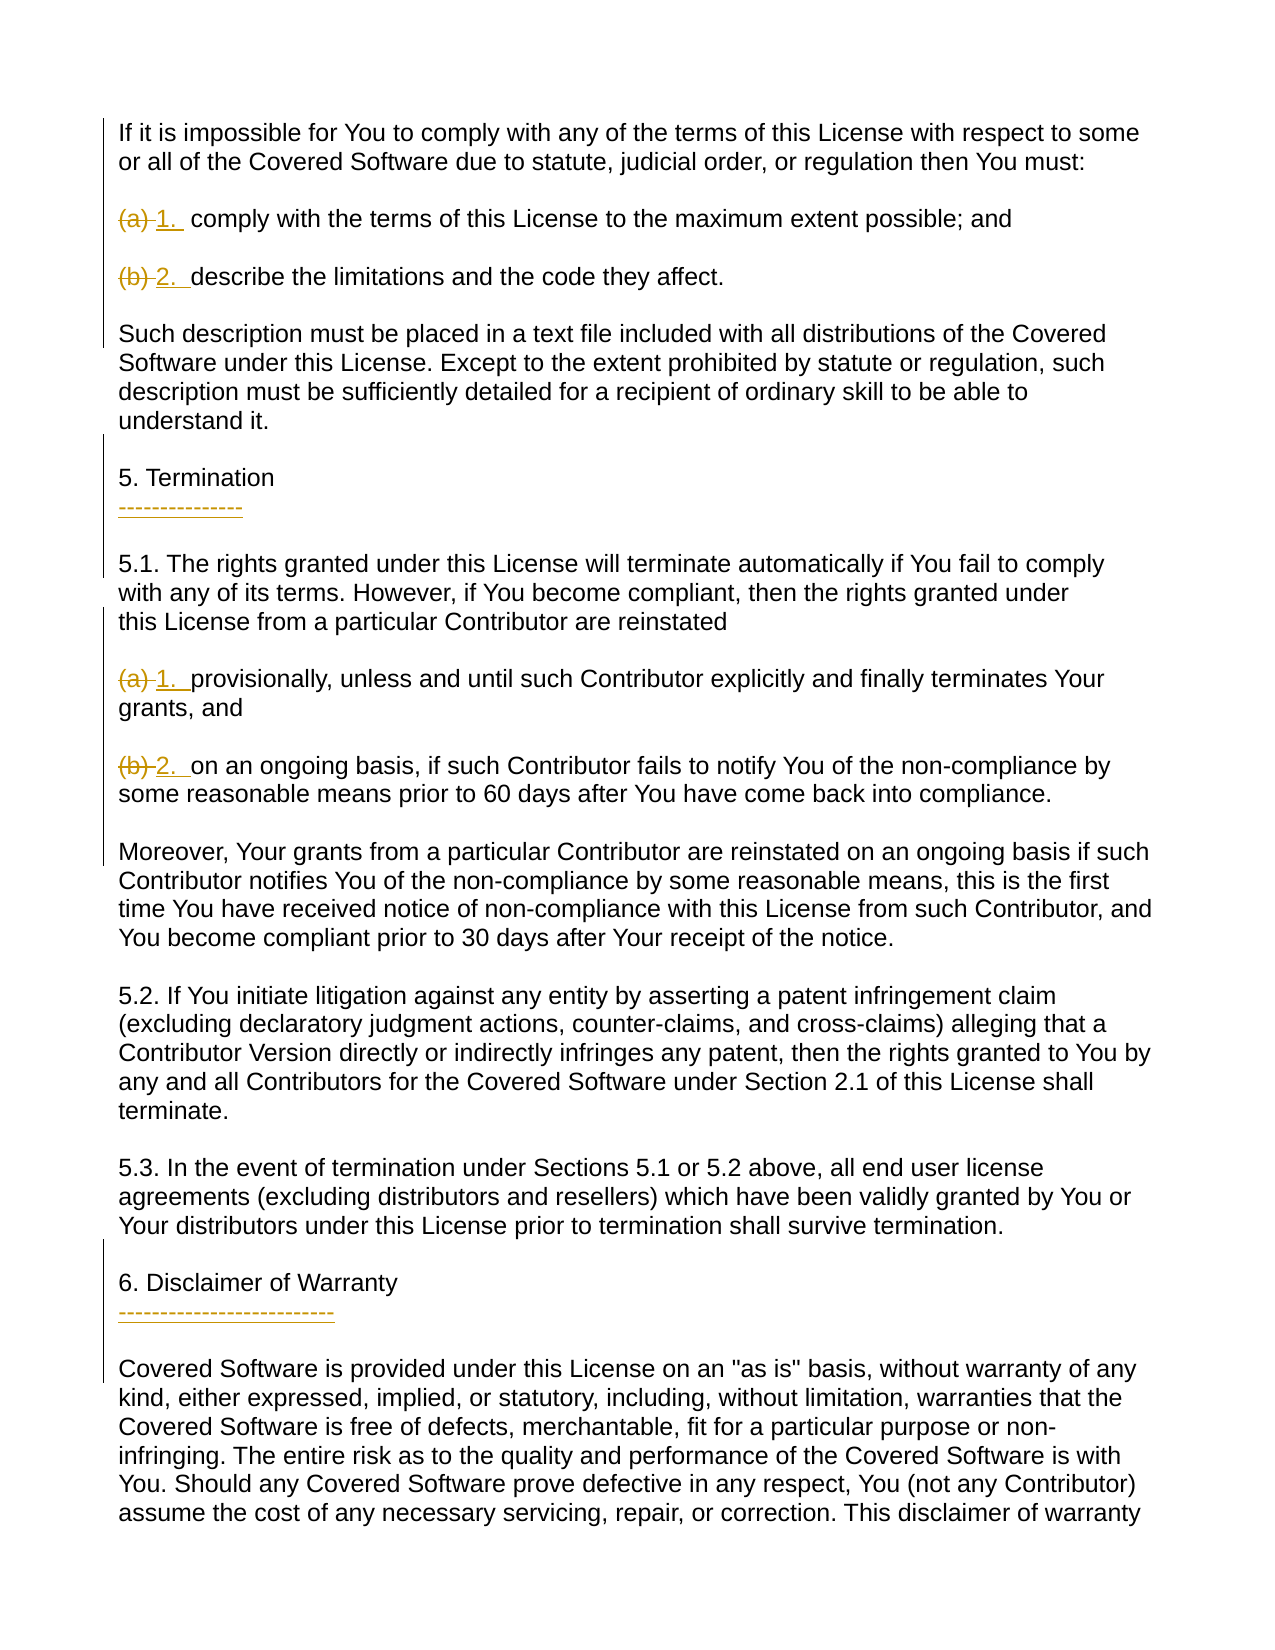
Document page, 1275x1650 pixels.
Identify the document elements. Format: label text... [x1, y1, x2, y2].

text --------------- [118, 492, 1157, 521]
text 6. Disclaimer of Warranty [118, 1268, 1157, 1297]
text this License from a particular Contributor are reinstated [118, 607, 1157, 636]
text Moreover, Your grants from a particular Contributor are reinstated on an ongoing basis if such Contributor notifies You of the non-compliance by some reasonable means, this is the first time You have received notice of non-compliance with this License from such Contributor, and You become compliant prior to 30 days after Your receipt of the notice. [118, 837, 1157, 952]
text Covered Software is provided under this License on an "as is" basis, without warranty of any kind, either expressed, implied, or statutory, including, without limitation, warranties that the Covered Software is free of defects, merchantable, fit for a particular purpose or non-infringing. The entire risk as to the quality and performance of the Covered Software is with You. Should any Covered Software prove defective in any respect, You (not any Contributor) assume the cost of any necessary servicing, repair, or correction. This disclaimer of warranty [118, 1354, 1157, 1527]
text 5.3. In the event of termination under Sections 5.1 or 5.2 above, all end user license agreements (excluding distributors and resellers) which have been validly granted by You or Your distributors under this License prior to termination shall survive termination. [118, 1153, 1157, 1239]
text Such description must be placed in a text file included with all distributions of the Covered Software under this License. Except to the extent prohibited by statute or regulation, such description must be sufficiently detailed for a recipient of ordinary skill to be able to understand it. [118, 319, 1157, 434]
text If it is impossible for You to comply with any of the terms of this License with respect to some or all of the Covered Software due to statute, judicial order, or regulation then You must: [118, 118, 1157, 176]
text 5. Termination [118, 463, 1157, 492]
text 2. describe the limitations and the code they affect. [118, 262, 1157, 291]
text 1. provisionally, unless and until such Contributor explicitly and finally terminates Your grants, and [118, 664, 1157, 722]
text 1. comply with the terms of this License to the maximum extent possible; and [118, 204, 1157, 233]
text 5.1. The rights granted under this License will terminate automatically if You fail to comply with any of its terms. However, if You become compliant, then the rights granted under [118, 549, 1157, 607]
text 2. on an ongoing basis, if such Contributor fails to notify You of the non-compliance by some reasonable means prior to 60 days after You have come back into compliance. [118, 751, 1157, 808]
text 5.2. If You initiate litigation against any entity by asserting a patent infringement claim (excluding declaratory judgment actions, counter-claims, and cross-claims) alleging that a Contributor Version directly or indirectly infringes any patent, then the rights granted to You by any and all Contributors for the Covered Software under Section 2.1 of this License shall terminate. [118, 981, 1157, 1124]
text -------------------------- [118, 1297, 1157, 1326]
